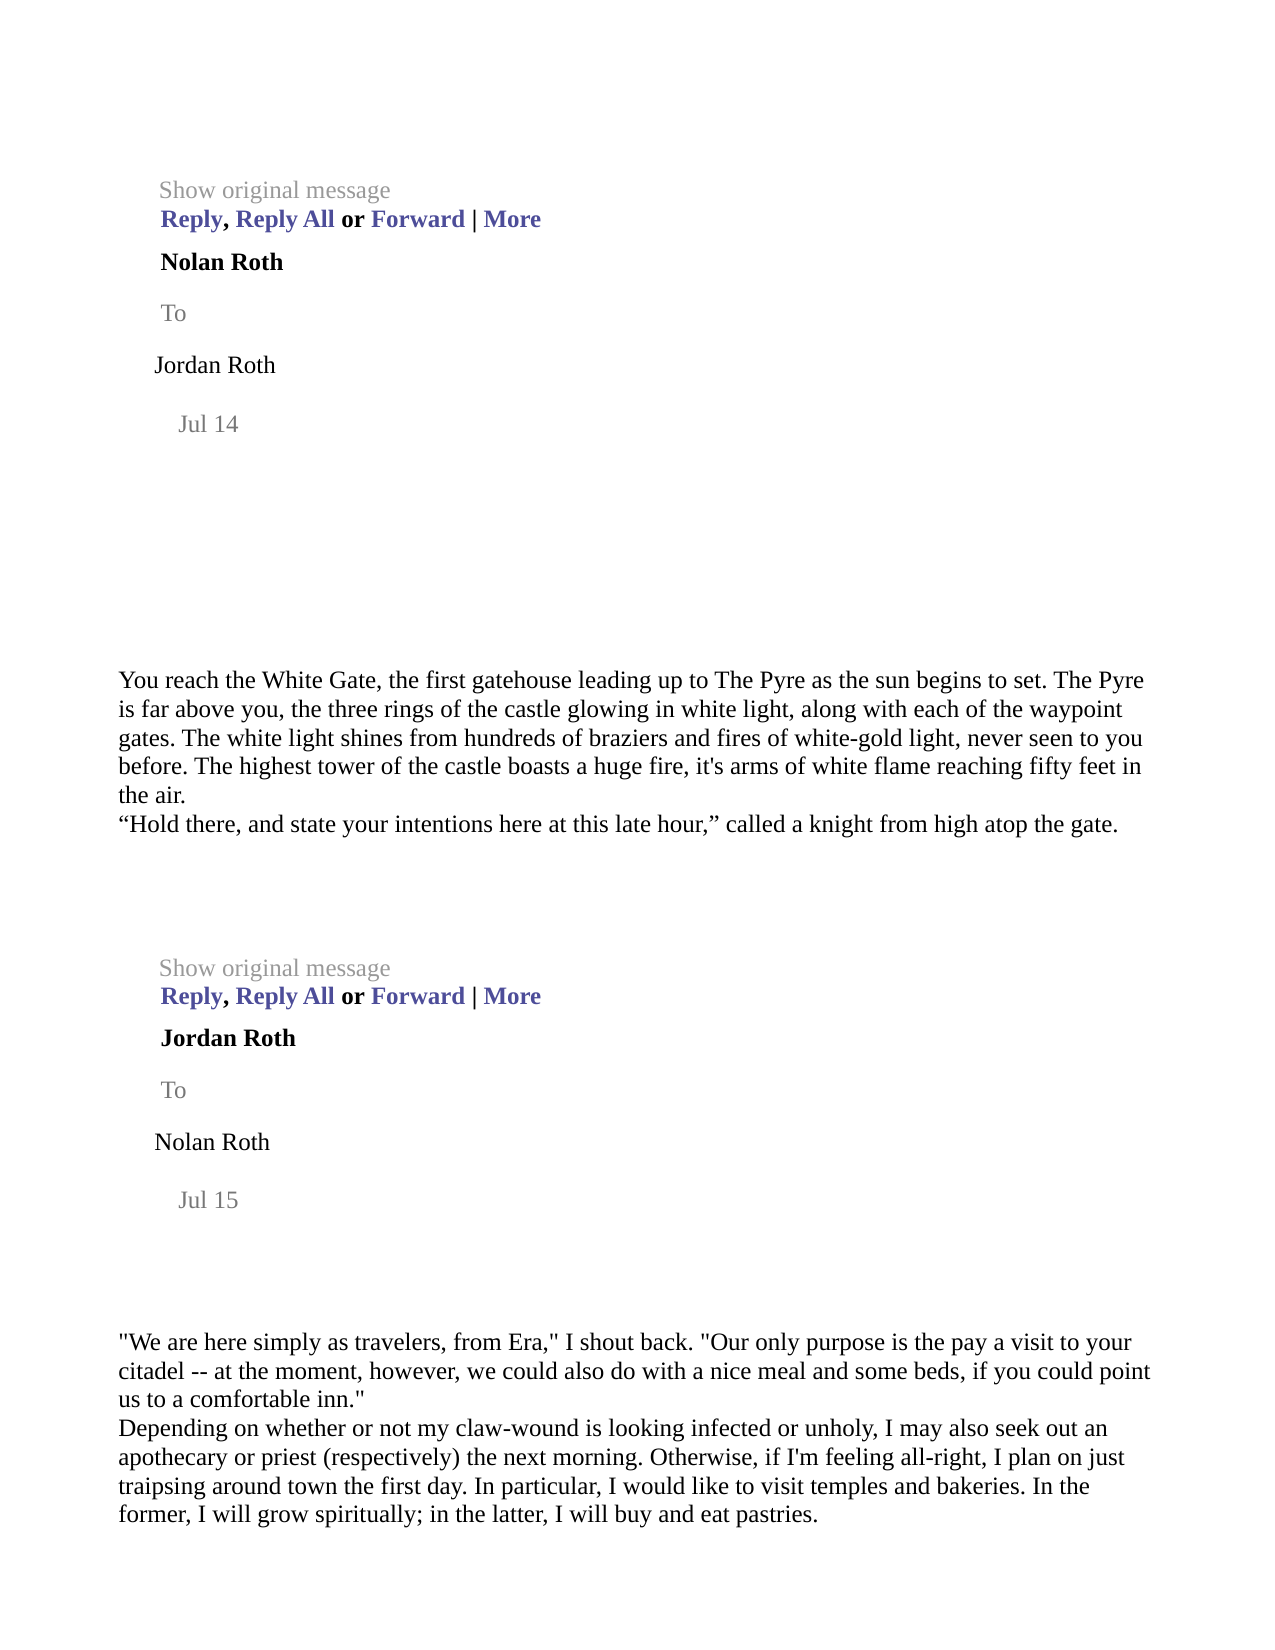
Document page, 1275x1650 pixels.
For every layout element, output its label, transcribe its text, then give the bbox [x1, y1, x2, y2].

text Jordan Roth [154, 346, 1005, 378]
text Nolan Roth [160, 242, 1115, 275]
text You reach the White Gate, the first gatehouse leading up to The Pyre as the sun begins to set. The Pyre is far above you, the three rings of the castle glowing in white light, along with each of the waypoint gates. The white light shines from hundreds of braziers and fires of white-gold light, never seen to you before. The highest tower of the castle boasts a huge fire, it's arms of white flame reaching fifty feet in the air. [118, 665, 1157, 809]
text Jul 15 [163, 1176, 1113, 1224]
text To [160, 294, 1005, 327]
text “Hold there, and state your intentions here at this late hour,” called a knight from high atop the gate. [118, 809, 1157, 838]
text Reply, Reply All or Forward | More [160, 204, 1115, 233]
text [27, 247, 52, 275]
text Depending on whether or not my claw-wound is looking infected or unholy, I may also seek out an apothecary or priest (respectively) the next morning. Otherwise, if I'm feeling all-right, I plan on just traipsing around town the first day. In particular, I would like to visit temples and bakeries. In the former, I will grow spiritually; in the latter, I will buy and eat pastries. [118, 1413, 1157, 1528]
text [27, 1023, 52, 1052]
text Jul 14 [163, 399, 1113, 447]
text Show original message [152, 176, 1115, 204]
text Nolan Roth [154, 1123, 1005, 1155]
text Show original message [152, 953, 1115, 981]
text Jordan Roth [160, 1019, 1115, 1052]
text Reply, Reply All or Forward | More [160, 981, 1115, 1010]
text "We are here simply as travelers, from Era," I shout back. "Our only purpose is the pay a visit to your citadel -- at the moment, however, we could also do with a nice meal and some beds, if you could point us to a comfortable inn." [118, 1327, 1157, 1413]
text To [160, 1071, 1005, 1104]
